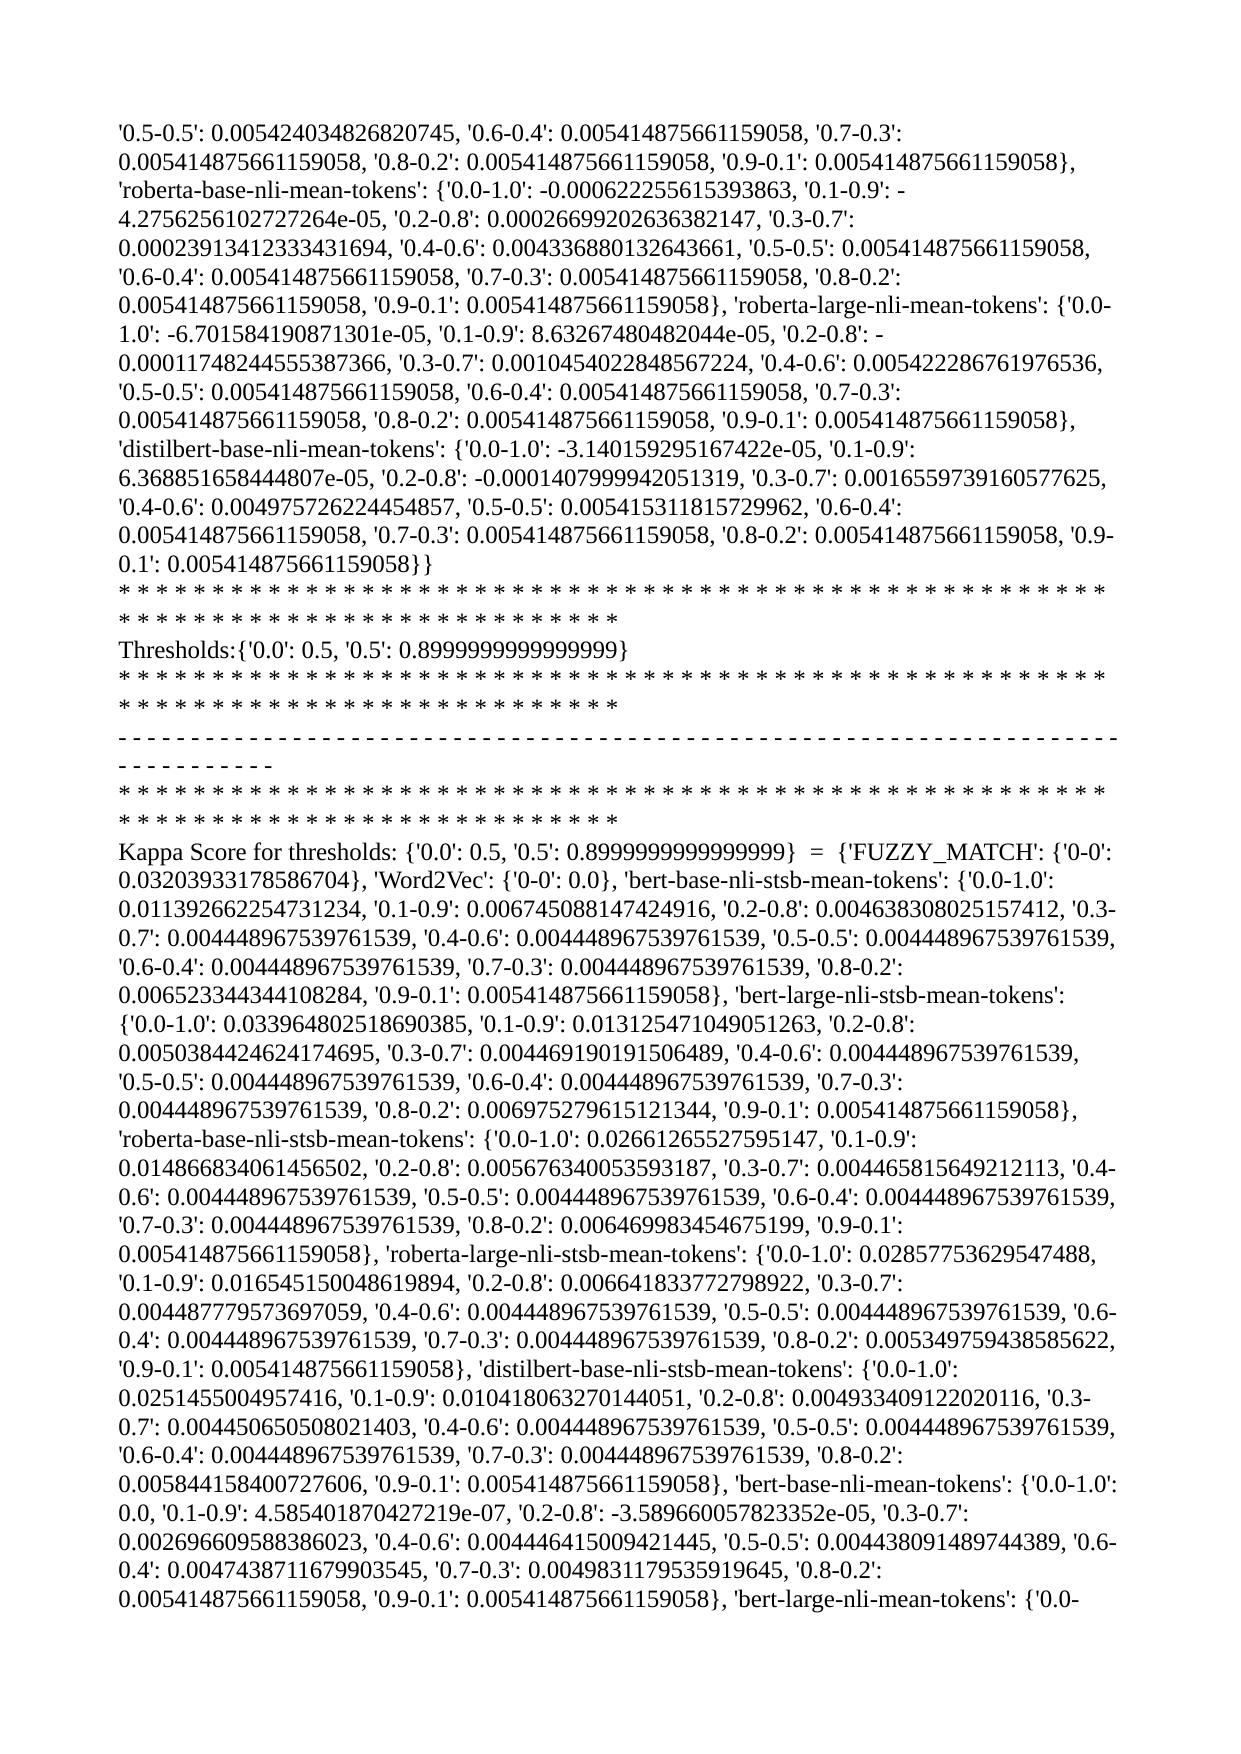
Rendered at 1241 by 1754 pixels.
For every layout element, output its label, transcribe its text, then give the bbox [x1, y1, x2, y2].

text Thresholds:{'0.0': 0.5, '0.5': 0.8999999999999999} [118, 636, 1122, 664]
text * * * * * * * * * * * * * * * * * * * * * * * * * * * * * * * * * * * * * * * * * * * * * * * * * * * * * * * * * * * * * * * * * * * * * * * * * * * * * * * * [118, 664, 1122, 722]
text '0.5-0.5': 0.005424034826820745, '0.6-0.4': 0.005414875661159058, '0.7-0.3': 0.005414875661159058, '0.8-0.2': 0.005414875661159058, '0.9-0.1': 0.005414875661159058}, 'roberta-base-nli-mean-tokens': {'0.0-1.0': -0.000622255615393863, '0.1-0.9': -4.2756256102727264e-05, '0.2-0.8': 0.00026699202636382147, '0.3-0.7': 0.00023913412333431694, '0.4-0.6': 0.004336880132643661, '0.5-0.5': 0.005414875661159058, '0.6-0.4': 0.005414875661159058, '0.7-0.3': 0.005414875661159058, '0.8-0.2': 0.005414875661159058, '0.9-0.1': 0.005414875661159058}, 'roberta-large-nli-mean-tokens': {'0.0-1.0': -6.701584190871301e-05, '0.1-0.9': 8.63267480482044e-05, '0.2-0.8': -0.00011748244555387366, '0.3-0.7': 0.0010454022848567224, '0.4-0.6': 0.005422286761976536, '0.5-0.5': 0.005414875661159058, '0.6-0.4': 0.005414875661159058, '0.7-0.3': 0.005414875661159058, '0.8-0.2': 0.005414875661159058, '0.9-0.1': 0.005414875661159058}, 'distilbert-base-nli-mean-tokens': {'0.0-1.0': -3.140159295167422e-05, '0.1-0.9': 6.368851658444807e-05, '0.2-0.8': -0.0001407999942051319, '0.3-0.7': 0.0016559739160577625, '0.4-0.6': 0.004975726224454857, '0.5-0.5': 0.005415311815729962, '0.6-0.4': 0.005414875661159058, '0.7-0.3': 0.005414875661159058, '0.8-0.2': 0.005414875661159058, '0.9-0.1': 0.005414875661159058}} [118, 118, 1122, 578]
text * * * * * * * * * * * * * * * * * * * * * * * * * * * * * * * * * * * * * * * * * * * * * * * * * * * * * * * * * * * * * * * * * * * * * * * * * * * * * * * * [118, 779, 1122, 837]
text - - - - - - - - - - - - - - - - - - - - - - - - - - - - - - - - - - - - - - - - - - - - - - - - - - - - - - - - - - - - - - - - - - - - - - - - - - - - - - - - [118, 722, 1122, 779]
text * * * * * * * * * * * * * * * * * * * * * * * * * * * * * * * * * * * * * * * * * * * * * * * * * * * * * * * * * * * * * * * * * * * * * * * * * * * * * * * * [118, 578, 1122, 636]
text Kappa Score for thresholds: {'0.0': 0.5, '0.5': 0.8999999999999999} = {'FUZZY_MATCH': {'0-0': 0.03203933178586704}, 'Word2Vec': {'0-0': 0.0}, 'bert-base-nli-stsb-mean-tokens': {'0.0-1.0': 0.011392662254731234, '0.1-0.9': 0.006745088147424916, '0.2-0.8': 0.004638308025157412, '0.3-0.7': 0.004448967539761539, '0.4-0.6': 0.004448967539761539, '0.5-0.5': 0.004448967539761539, '0.6-0.4': 0.004448967539761539, '0.7-0.3': 0.004448967539761539, '0.8-0.2': 0.006523344344108284, '0.9-0.1': 0.005414875661159058}, 'bert-large-nli-stsb-mean-tokens': {'0.0-1.0': 0.033964802518690385, '0.1-0.9': 0.013125471049051263, '0.2-0.8': 0.0050384424624174695, '0.3-0.7': 0.004469190191506489, '0.4-0.6': 0.004448967539761539, '0.5-0.5': 0.004448967539761539, '0.6-0.4': 0.004448967539761539, '0.7-0.3': 0.004448967539761539, '0.8-0.2': 0.006975279615121344, '0.9-0.1': 0.005414875661159058}, 'roberta-base-nli-stsb-mean-tokens': {'0.0-1.0': 0.02661265527595147, '0.1-0.9': 0.014866834061456502, '0.2-0.8': 0.005676340053593187, '0.3-0.7': 0.004465815649212113, '0.4-0.6': 0.004448967539761539, '0.5-0.5': 0.004448967539761539, '0.6-0.4': 0.004448967539761539, '0.7-0.3': 0.004448967539761539, '0.8-0.2': 0.006469983454675199, '0.9-0.1': 0.005414875661159058}, 'roberta-large-nli-stsb-mean-tokens': {'0.0-1.0': 0.02857753629547488, '0.1-0.9': 0.016545150048619894, '0.2-0.8': 0.006641833772798922, '0.3-0.7': 0.004487779573697059, '0.4-0.6': 0.004448967539761539, '0.5-0.5': 0.004448967539761539, '0.6-0.4': 0.004448967539761539, '0.7-0.3': 0.004448967539761539, '0.8-0.2': 0.005349759438585622, '0.9-0.1': 0.005414875661159058}, 'distilbert-base-nli-stsb-mean-tokens': {'0.0-1.0': 0.0251455004957416, '0.1-0.9': 0.010418063270144051, '0.2-0.8': 0.004933409122020116, '0.3-0.7': 0.004450650508021403, '0.4-0.6': 0.004448967539761539, '0.5-0.5': 0.004448967539761539, '0.6-0.4': 0.004448967539761539, '0.7-0.3': 0.004448967539761539, '0.8-0.2': 0.005844158400727606, '0.9-0.1': 0.005414875661159058}, 'bert-base-nli-mean-tokens': {'0.0-1.0': 0.0, '0.1-0.9': 4.585401870427219e-07, '0.2-0.8': -3.589660057823352e-05, '0.3-0.7': 0.002696609588386023, '0.4-0.6': 0.004446415009421445, '0.5-0.5': 0.004438091489744389, '0.6-0.4': 0.0047438711679903545, '0.7-0.3': 0.0049831179535919645, '0.8-0.2': 0.005414875661159058, '0.9-0.1': 0.005414875661159058}, 'bert-large-nli-mean-tokens': {'0.0- [118, 837, 1122, 1613]
